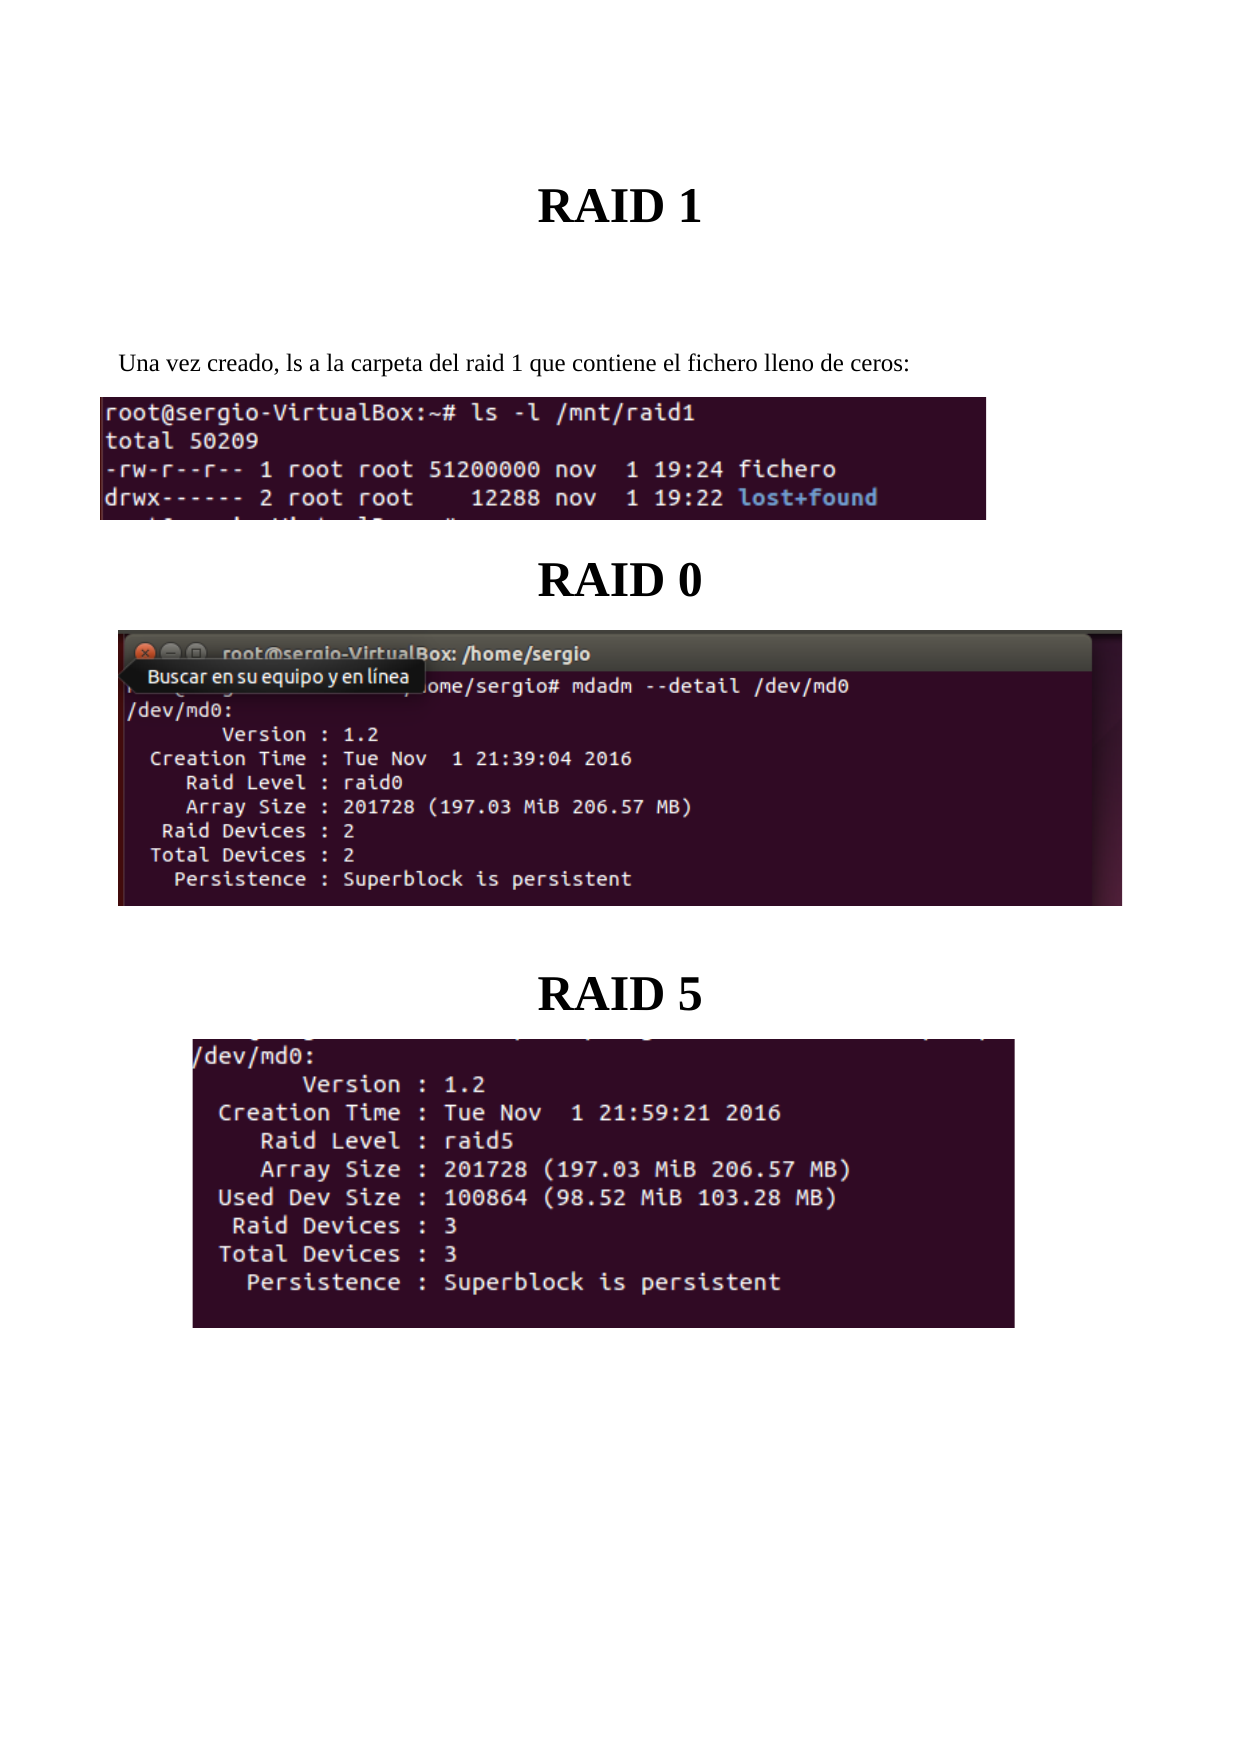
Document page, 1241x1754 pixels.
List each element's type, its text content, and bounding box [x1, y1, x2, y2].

text RAID 0 [118, 549, 1122, 607]
picture [192, 1039, 1015, 1328]
picture [100, 397, 987, 520]
text RAID 1 [118, 176, 1122, 233]
text Una vez creado, ls a la carpeta del raid 1 que contiene el fichero lleno de ceros: [118, 348, 1122, 377]
picture [118, 630, 1123, 906]
text RAID 5 [118, 963, 1122, 1021]
